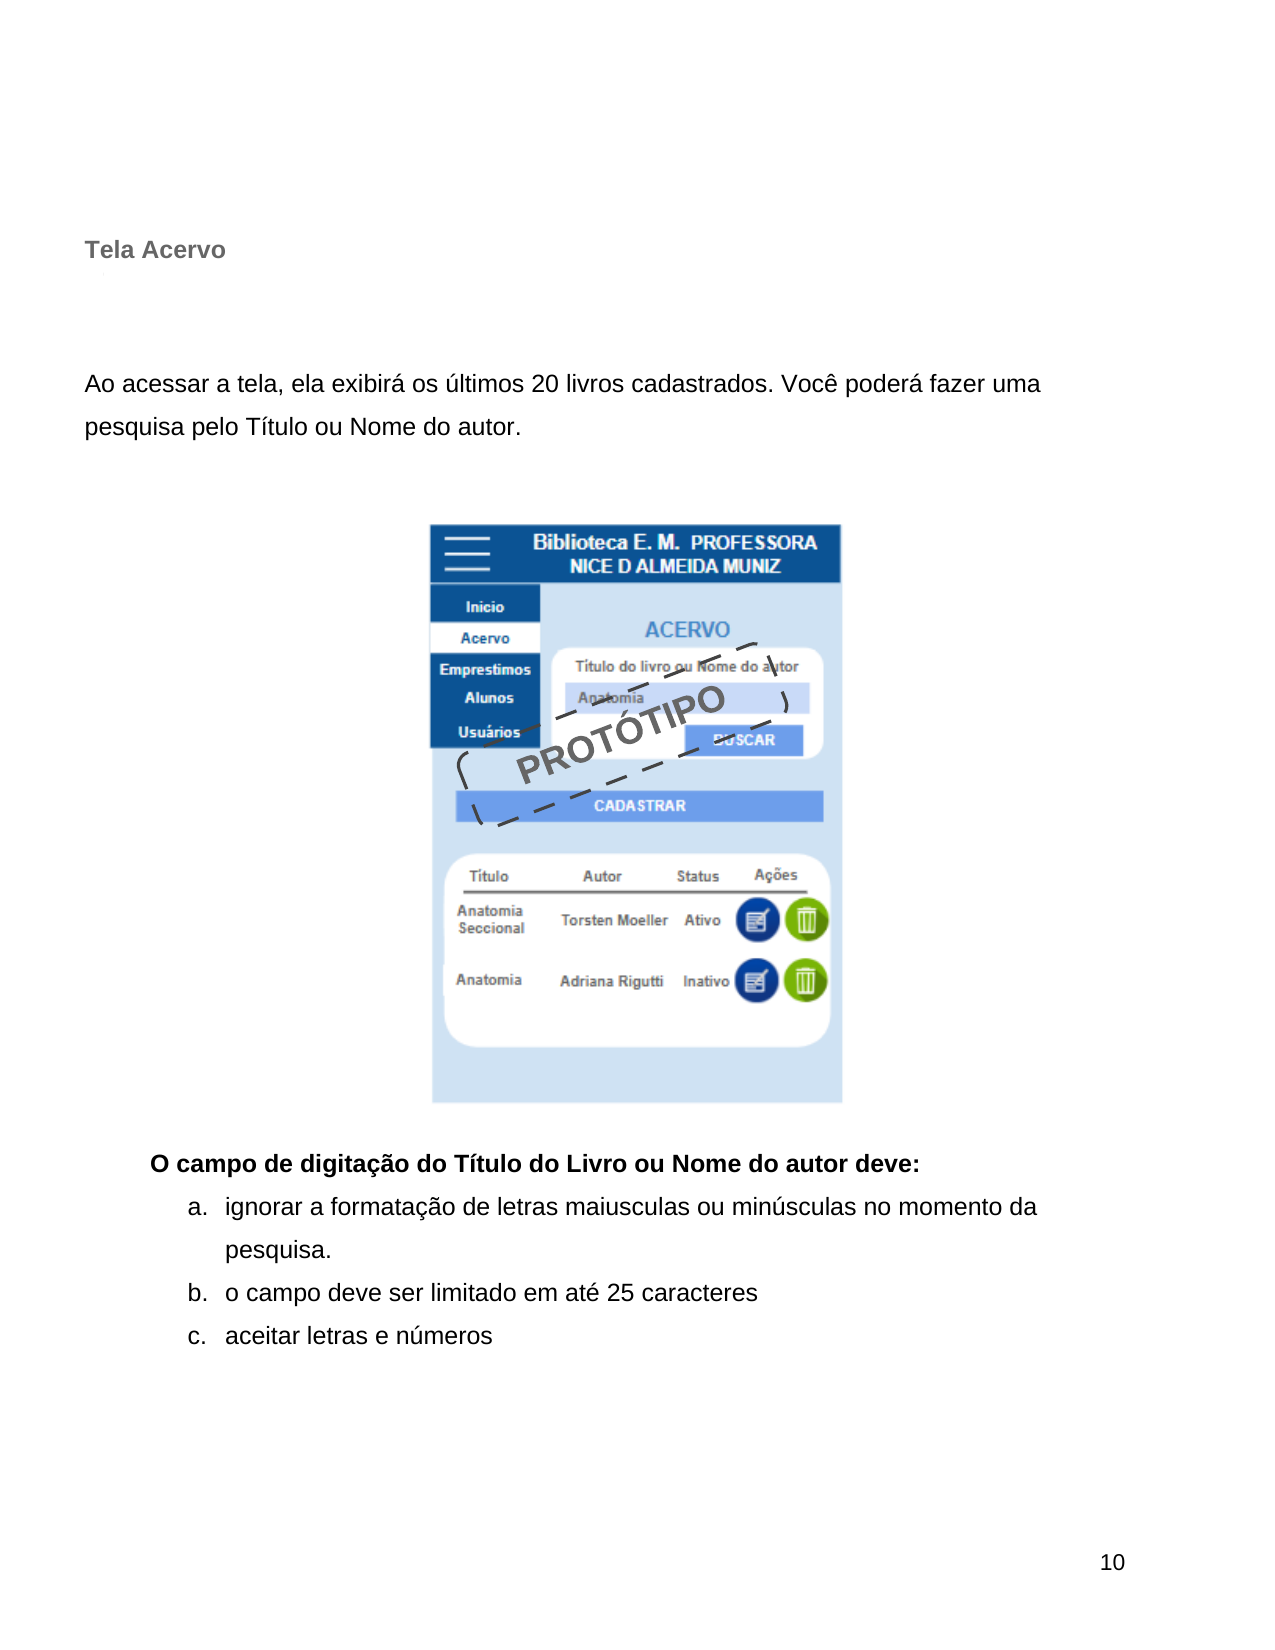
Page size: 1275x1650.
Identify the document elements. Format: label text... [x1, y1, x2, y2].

list ignorar a formatação de letras maiusculas ou minúsculas no momento da pesquisa. [187, 1192, 1125, 1263]
list o campo deve ser limitado em até 25 caracteres [187, 1278, 1125, 1307]
text O campo de digitação do Título do Livro ou Nome do autor deve: [84, 1148, 1125, 1177]
list aceitar letras e números [187, 1321, 1125, 1350]
picture [423, 521, 852, 1112]
text Ao acessar a tela, ela exibirá os últimos 20 livros cadastrados. Você poderá fazer uma pesquisa pelo Título ou Nome do autor. [84, 369, 1125, 441]
subtitle Tela Acervo [84, 235, 1125, 264]
